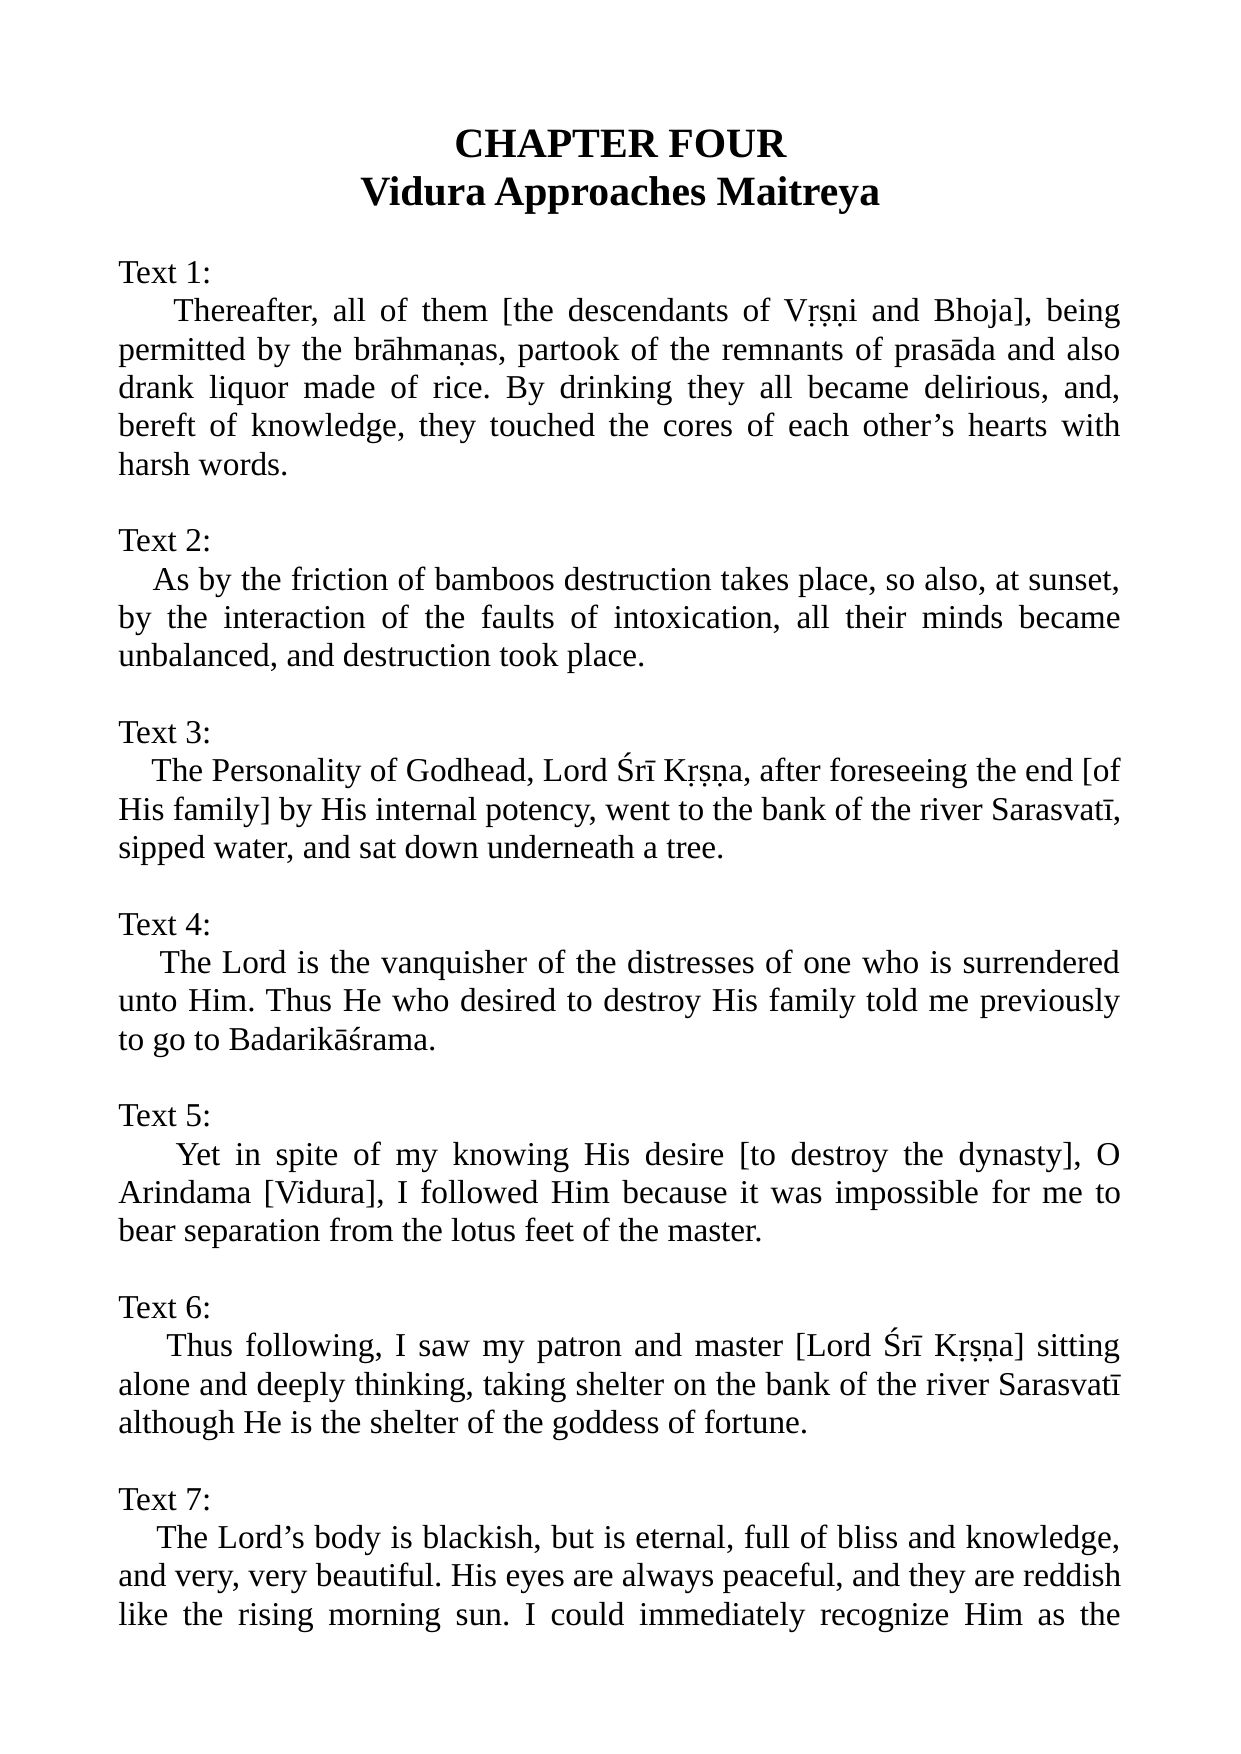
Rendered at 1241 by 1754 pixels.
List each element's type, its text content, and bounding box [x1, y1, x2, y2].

text Text 2: [118, 521, 1122, 559]
text The Personality of Godhead, Lord Śrī Kṛṣṇa, after foreseeing the end [of His family] by His internal potency, went to the bank of the river Sarasvatī, sipped water, and sat down underneath a tree. [118, 751, 1122, 866]
text The Lord is the vanquisher of the distresses of one who is surrendered unto Him. Thus He who desired to destroy His family told me previously to go to Badarikāśrama. [118, 942, 1122, 1057]
text Text 6: [118, 1287, 1122, 1326]
text As by the friction of bamboos destruction takes place, so also, at sunset, by the interaction of the faults of intoxication, all their minds became unbalanced, and destruction took place. [118, 559, 1122, 674]
text Yet in spite of my knowing His desire [to destroy the dynasty], O Arindama [Vidura], I followed Him because it was impossible for me to bear separation from the lotus feet of the master. [118, 1134, 1122, 1249]
text Vidura Approaches Maitreya [118, 166, 1122, 214]
text Text 5: [118, 1096, 1122, 1134]
text CHAPTER FOUR [118, 118, 1122, 166]
text The Lord’s body is blackish, but is eternal, full of bliss and knowledge, and very, very beautiful. His eyes are always peaceful, and they are reddish like the rising morning sun. I could immediately recognize Him as the [118, 1517, 1122, 1632]
text Text 1: [118, 252, 1122, 291]
text Text 7: [118, 1479, 1122, 1517]
text Text 4: [118, 904, 1122, 942]
text Thus following, I saw my patron and master [Lord Śrī Kṛṣṇa] sitting alone and deeply thinking, taking shelter on the bank of the river Sarasvatī although He is the shelter of the goddess of fortune. [118, 1326, 1122, 1441]
text Thereafter, all of them [the descendants of Vṛṣṇi and Bhoja], being permitted by the brāhmaṇas, partook of the remnants of prasāda and also drank liquor made of rice. By drinking they all became delirious, and, bereft of knowledge, they touched the cores of each other’s hearts with harsh words. [118, 291, 1122, 482]
text Text 3: [118, 712, 1122, 751]
